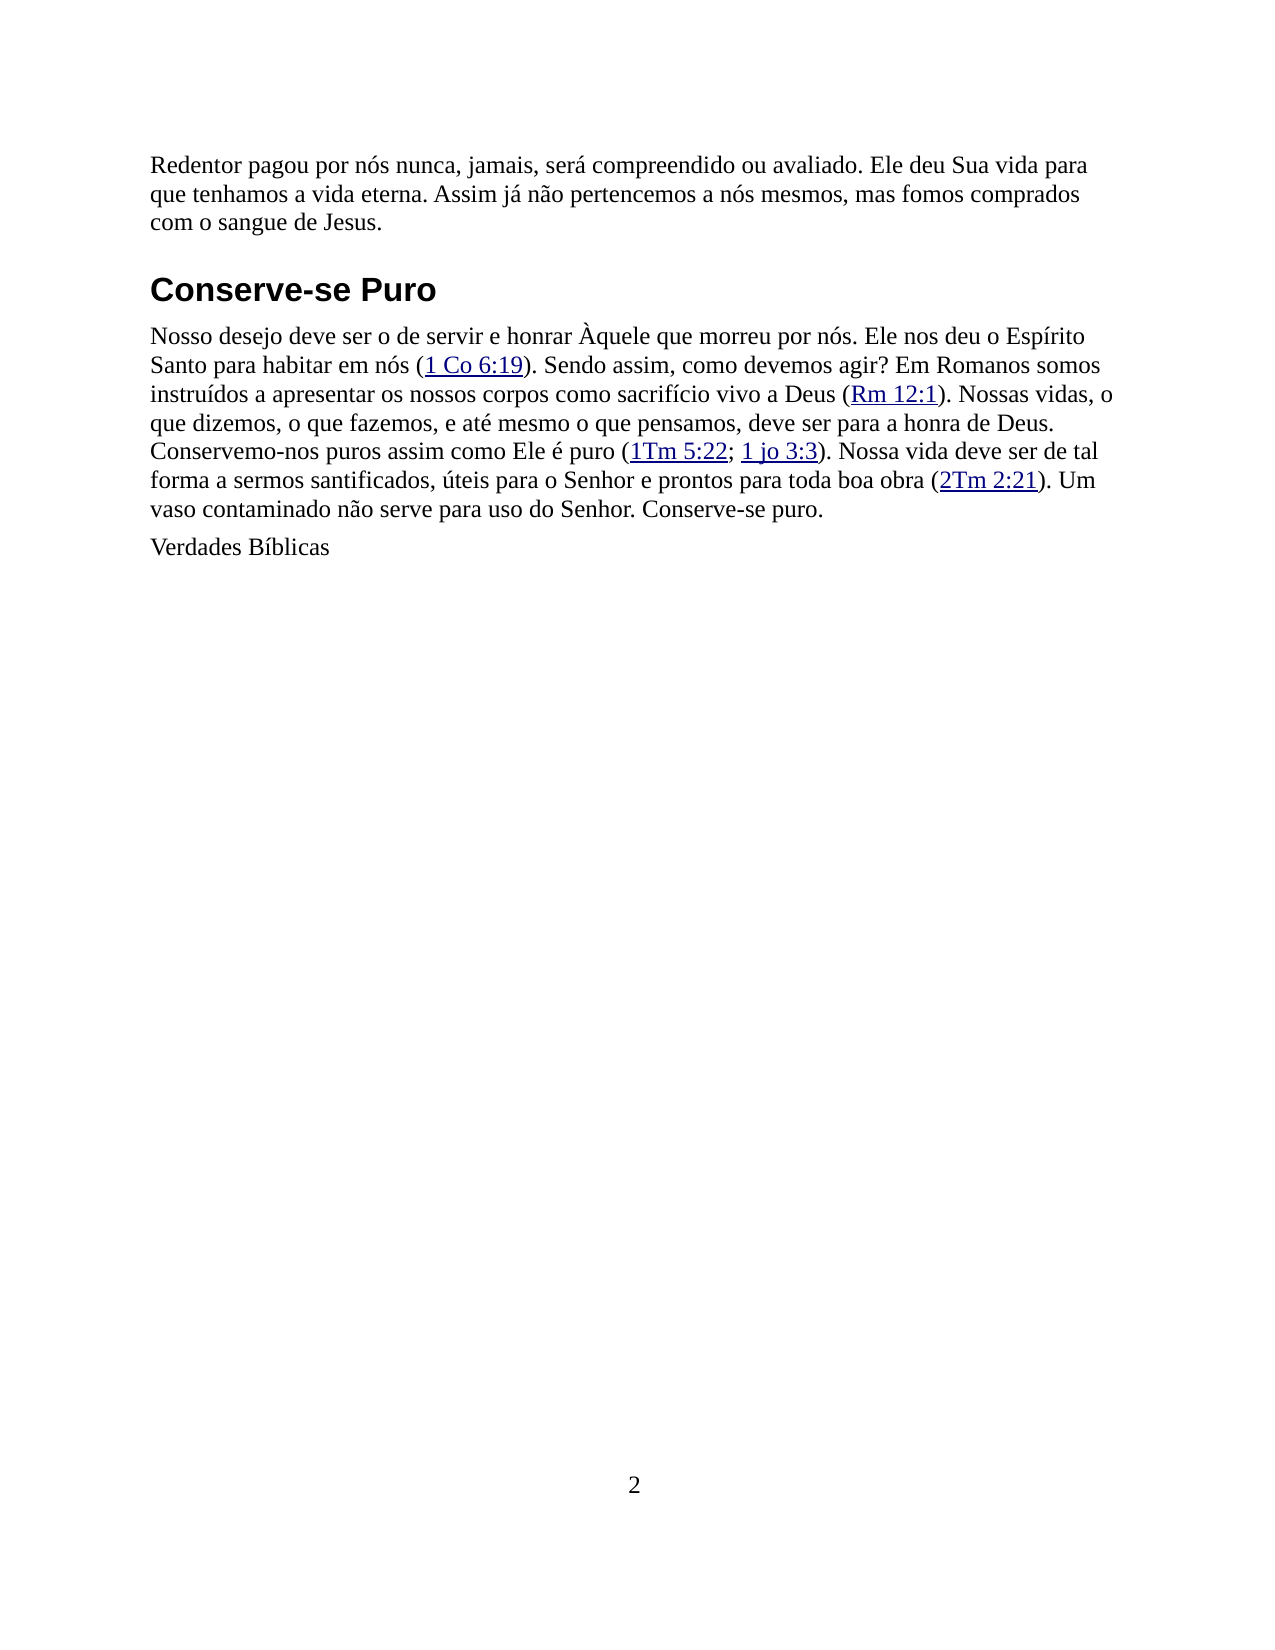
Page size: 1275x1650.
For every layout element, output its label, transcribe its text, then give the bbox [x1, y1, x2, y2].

text Verdades Bíblicas [150, 532, 1125, 560]
text Redentor pagou por nós nunca, jamais, será compreendido ou avaliado. Ele deu Sua vida para que tenhamos a vida eterna. Assim já não pertencemos a nós mesmos, mas fomos comprados com o sangue de Jesus. [150, 150, 1125, 236]
text Nosso desejo deve ser o de servir e honrar Àquele que morreu por nós. Ele nos deu o Espírito Santo para habitar em nós (1 Co 6:19). Sendo assim, como devemos agir? Em Romanos somos instruídos a apresentar os nossos corpos como sacrifício vivo a Deus (Rm 12:1). Nossas vidas, o que dizemos, o que fazemos, e até mesmo o que pensamos, deve ser para a honra de Deus. Conservemo-nos puros assim como Ele é puro (1Tm 5:22; 1 jo 3:3). Nossa vida deve ser de tal forma a sermos santificados, úteis para o Senhor e prontos para toda boa obra (2Tm 2:21). Um vaso contaminado não serve para uso do Senhor. Conserve-se puro. [150, 321, 1125, 523]
subtitle Conserve-se Puro [150, 270, 1125, 309]
